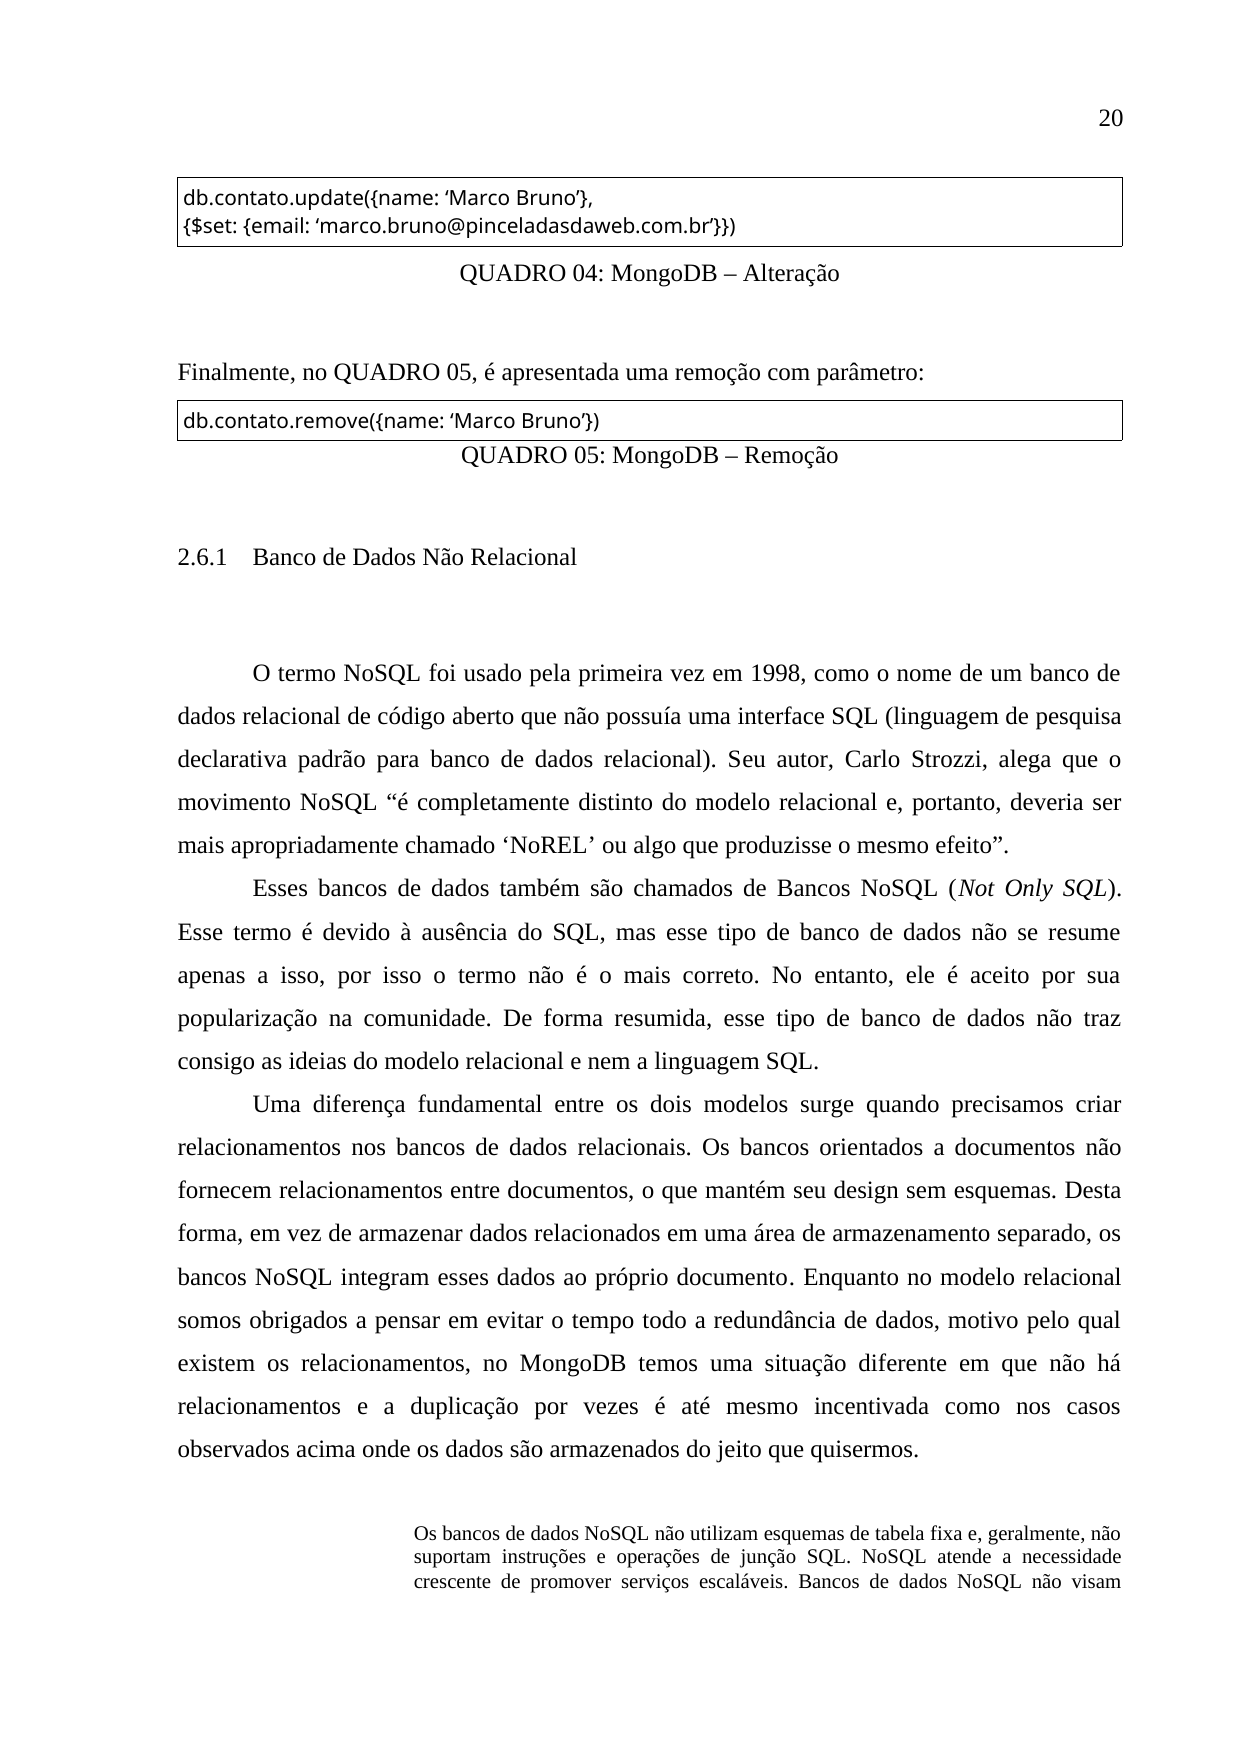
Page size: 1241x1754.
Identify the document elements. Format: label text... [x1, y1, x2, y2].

text Finalmente, no QUADRO 05, é apresentada uma remoção com parâmetro: [177, 357, 1122, 386]
table_header db.contato.update({name: ‘Marco Bruno’}, {$set: {email: ‘marco.bruno@pinceladasdaweb.com.br’}}) [178, 178, 1122, 246]
text QUADRO 04: MongoDB – Alteração [177, 258, 1122, 287]
table_header db.contato.remove({name: ‘Marco Bruno’}) [178, 401, 1122, 440]
text Uma diferença fundamental entre os dois modelos surge quando precisamos criar relacionamentos nos bancos de dados relacionais. Os bancos orientados a documentos não fornecem relacionamentos entre documentos, o que mantém seu design sem esquemas. Desta forma, em vez de armazenar dados relacionados em uma área de armazenamento separado, os bancos NoSQL integram esses dados ao próprio documento. Enquanto no modelo relacional somos obrigados a pensar em evitar o tempo todo a redundância de dados, motivo pelo qual existem os relacionamentos, no MongoDB temos uma situação diferente em que não há relacionamentos e a duplicação por vezes é até mesmo incentivada como nos casos observados acima onde os dados são armazenados do jeito que quisermos. [177, 1089, 1122, 1463]
subtitle Banco de Dados Não Relacional [177, 542, 1122, 570]
text QUADRO 05: MongoDB – Remoção [177, 441, 1122, 469]
text Esses bancos de dados também são chamados de Bancos NoSQL (Not Only SQL). Esse termo é devido à ausência do SQL, mas esse tipo de banco de dados não se resume apenas a isso, por isso o termo não é o mais correto. No entanto, ele é aceito por sua popularização na comunidade. De forma resumida, esse tipo de banco de dados não traz consigo as ideias do modelo relacional e nem a linguagem SQL. [177, 873, 1122, 1075]
text Os bancos de dados NoSQL não utilizam esquemas de tabela fixa e, geralmente, não suportam instruções e operações de junção SQL. NoSQL atende a necessidade crescente de promover serviços escaláveis. Bancos de dados NoSQL não visam [413, 1520, 1122, 1593]
text O termo NoSQL foi usado pela primeira vez em 1998, como o nome de um banco de dados relacional de código aberto que não possuía uma interface SQL (linguagem de pesquisa declarativa padrão para banco de dados relacional). Seu autor, Carlo Strozzi, alega que o movimento NoSQL “é completamente distinto do modelo relacional e, portanto, deveria ser mais apropriadamente chamado ‘NoREL’ ou algo que produzisse o mesmo efeito”. [177, 658, 1122, 859]
